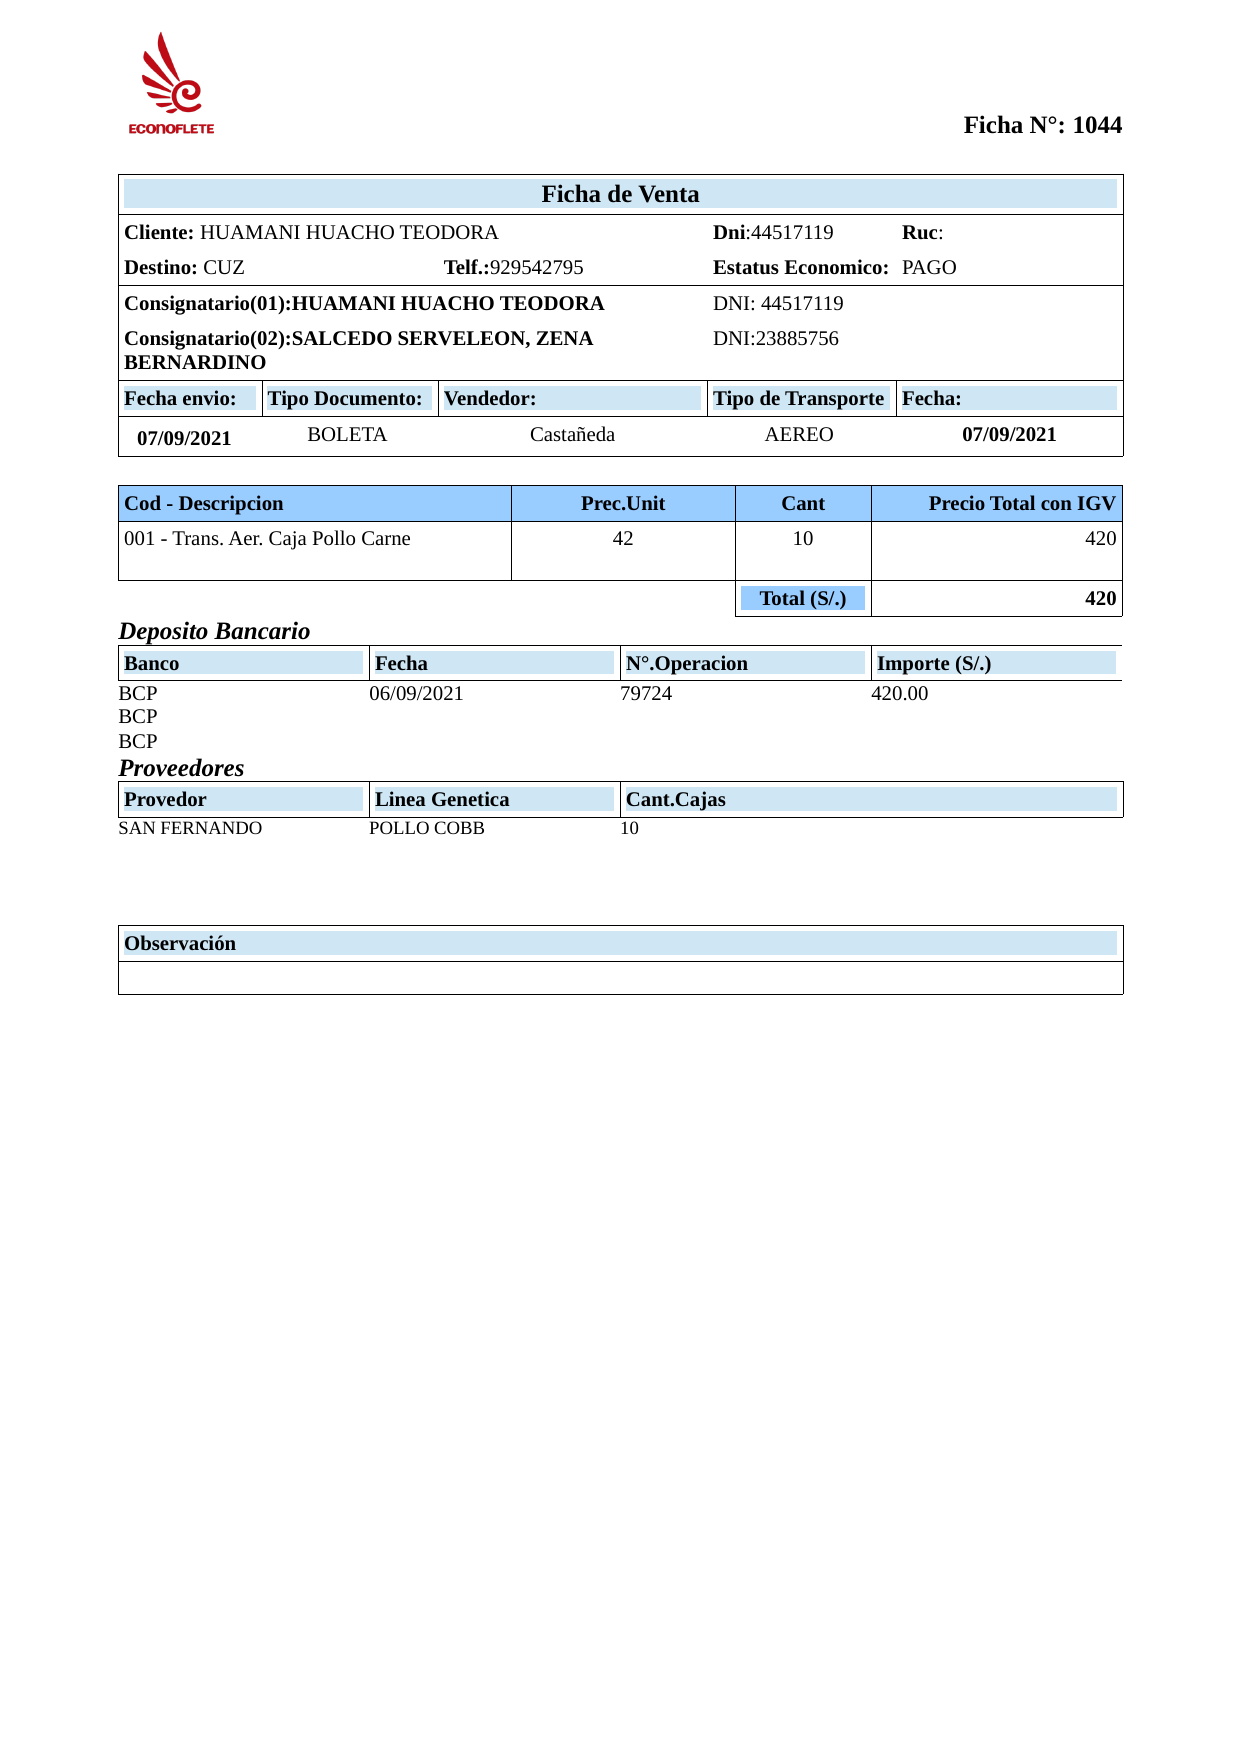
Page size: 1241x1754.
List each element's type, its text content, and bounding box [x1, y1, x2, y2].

table_cell [118, 882, 369, 903]
table_cell Ruc: [896, 215, 1123, 249]
table_header Prec.Unit [512, 486, 735, 521]
table_cell Castañeda [438, 417, 707, 456]
table_cell POLLO COBB [369, 818, 620, 839]
table_header Fecha [370, 646, 620, 680]
table_cell 07/09/2021 [119, 417, 262, 456]
table_cell DNI:23885756 [707, 321, 1123, 380]
table_cell [620, 729, 871, 753]
table_cell 420 [872, 522, 1122, 580]
table_header N°.Operacion [621, 646, 871, 680]
table_header Observación [119, 926, 1123, 961]
table_cell BCP [118, 705, 369, 728]
table_cell Fecha: [897, 381, 1123, 416]
table_cell [871, 705, 1122, 728]
table_cell 07/09/2021 [896, 417, 1123, 456]
table_cell [620, 882, 1123, 903]
table_cell [118, 839, 369, 860]
table_cell 06/09/2021 [369, 681, 620, 704]
table_cell BCP [118, 681, 369, 704]
table_cell 420.00 [871, 681, 1122, 704]
table_cell [369, 839, 620, 860]
table_header Cant.Cajas [621, 782, 1123, 817]
table_cell 42 [512, 522, 735, 580]
table_cell PAGO [896, 249, 1123, 285]
table_cell Telf.:929542795 [438, 249, 707, 285]
table_cell [620, 860, 1123, 882]
table_cell AEREO [707, 417, 896, 456]
table_header Provedor [119, 782, 369, 817]
table_cell [369, 860, 620, 882]
table_cell Vendedor: [439, 381, 707, 416]
table_cell [620, 705, 871, 728]
table_cell [119, 962, 1123, 994]
table_cell Tipo de Transporte [708, 381, 896, 416]
table_cell Fecha envio: [119, 381, 262, 416]
table_cell Dni:44517119 [707, 215, 896, 249]
table_cell Consignatario(01):HUAMANI HUACHO TEODORA [119, 286, 707, 321]
table_header Importe (S/.) [872, 646, 1122, 680]
table_cell Total (S/.) [736, 581, 871, 616]
table_cell DNI: 44517119 [707, 286, 1123, 321]
text Deposito Bancario [118, 616, 1122, 645]
table_cell [118, 581, 511, 616]
table_cell [369, 903, 620, 925]
table_cell Consignatario(02):SALCEDO SERVELEON, ZENA BERNARDINO [119, 321, 707, 380]
table_cell [620, 903, 1123, 925]
table_cell 420 [872, 581, 1122, 616]
table_header Linea Genetica [370, 782, 620, 817]
table_cell 79724 [620, 681, 871, 704]
table_header Cod - Descripcion [119, 486, 511, 521]
table_cell Destino: CUZ [119, 249, 438, 285]
table_cell [511, 581, 735, 616]
table_cell 001 - Trans. Aer. Caja Pollo Carne [119, 522, 511, 580]
table_header Precio Total con IGV [872, 486, 1122, 521]
table_header Cant [736, 486, 871, 521]
table_cell [118, 903, 369, 925]
table_header Banco [119, 646, 369, 680]
picture [118, 31, 225, 134]
table_cell [369, 729, 620, 753]
table_cell [118, 860, 369, 882]
table_cell BCP [118, 729, 369, 753]
table_cell SAN FERNANDO [118, 818, 369, 839]
table_cell 10 [736, 522, 871, 580]
table_cell Tipo Documento: [263, 381, 438, 416]
table_cell [620, 839, 1123, 860]
table_cell [369, 705, 620, 728]
table_cell Cliente: HUAMANI HUACHO TEODORA [119, 215, 707, 249]
table_cell BOLETA [262, 417, 438, 456]
text Proveedores [118, 753, 1122, 781]
table_header Ficha de Venta [119, 175, 1123, 214]
table_cell [369, 882, 620, 903]
table_cell 10 [620, 818, 1123, 839]
table_cell Estatus Economico: [707, 249, 896, 285]
table_cell [871, 729, 1122, 753]
